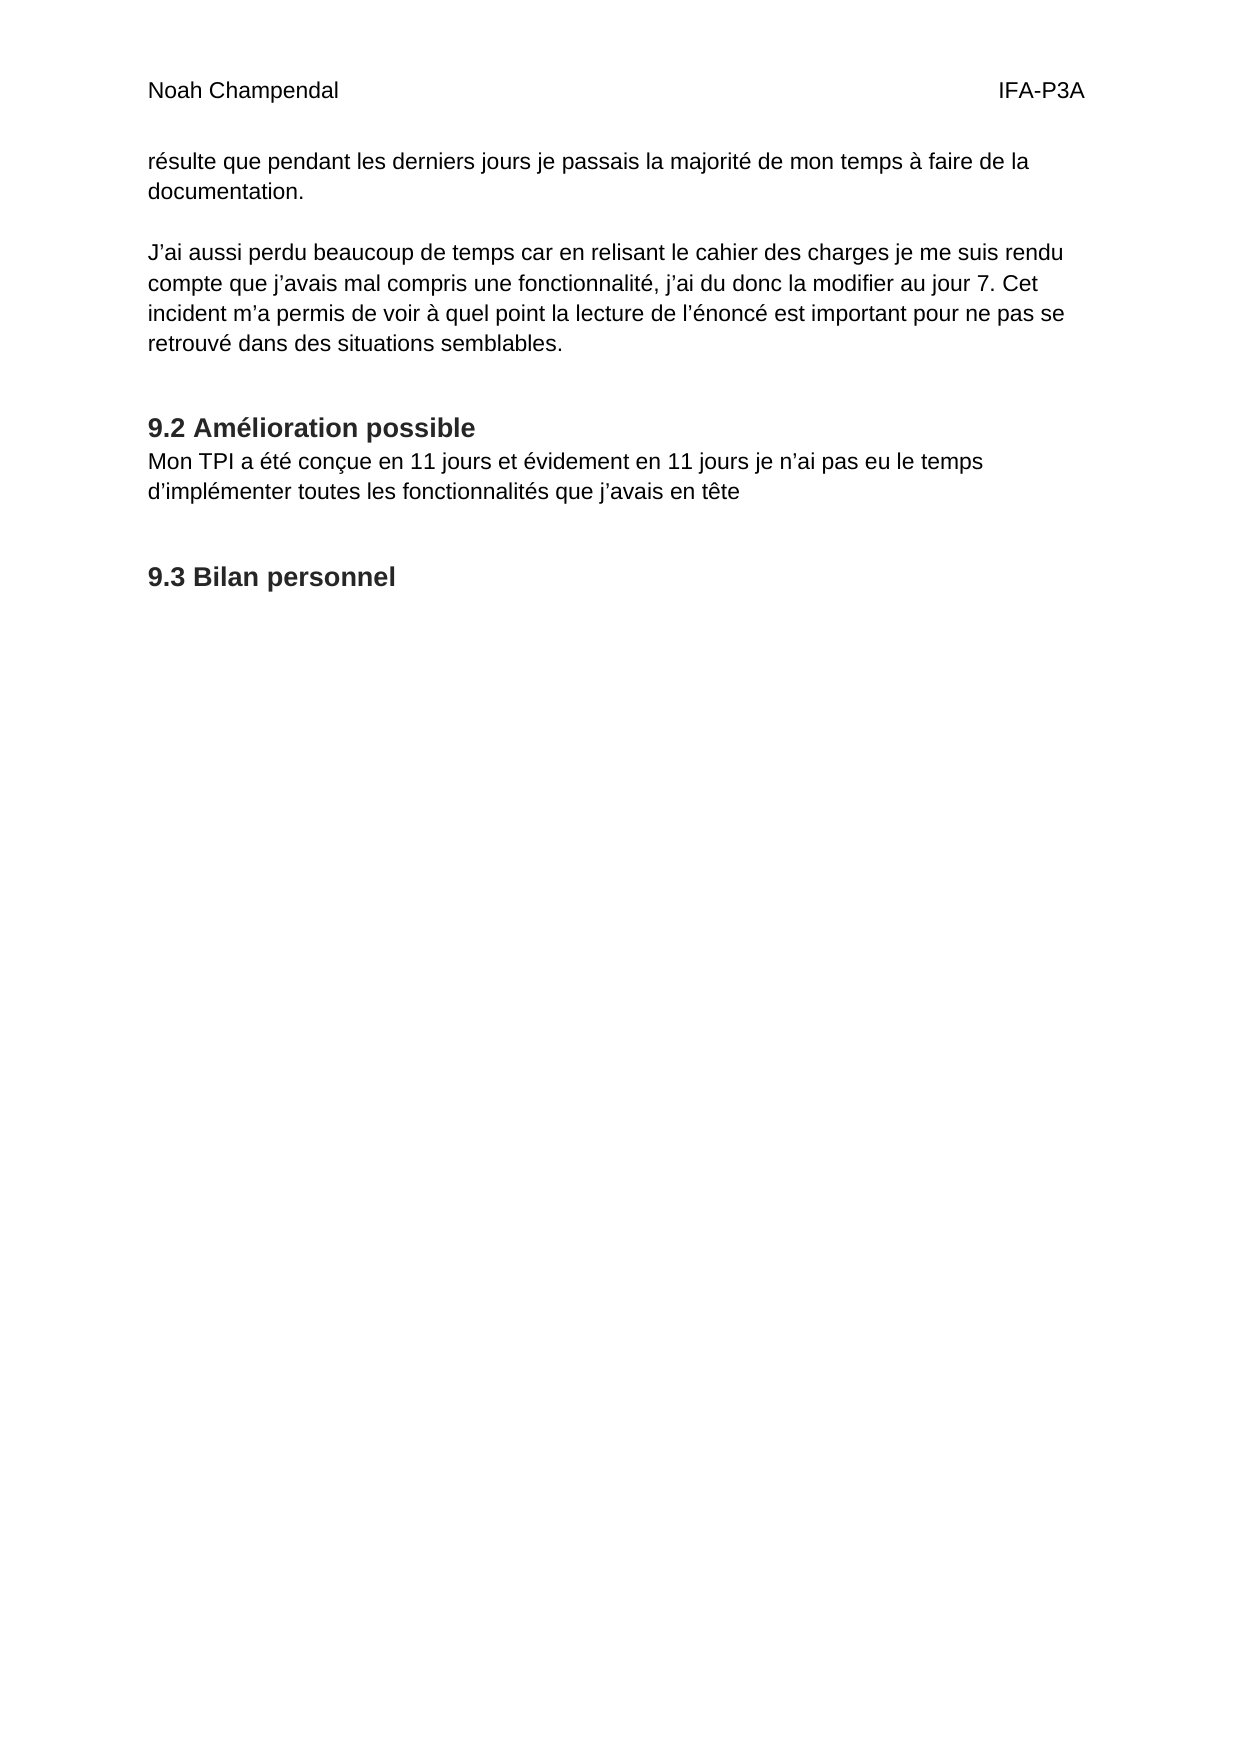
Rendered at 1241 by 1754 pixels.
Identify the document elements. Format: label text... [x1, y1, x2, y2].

text Mon TPI a été conçue en 11 jours et évidement en 11 jours je n’ai pas eu le temps d’implémenter toutes les fonctionnalités que j’avais en tête [148, 448, 1093, 505]
text résulte que pendant les derniers jours je passais la majorité de mon temps à faire de la documentation. [148, 148, 1093, 204]
text J’ai aussi perdu beaucoup de temps car en relisant le cahier des charges je me suis rendu compte que j’avais mal compris une fonctionnalité, j’ai du donc la modifier au jour 7. Cet incident m’a permis de voir à quel point la lecture de l’énoncé est important pour ne pas se retrouvé dans des situations semblables. [148, 239, 1093, 356]
subtitle 9.3 Bilan personnel [148, 561, 1093, 592]
subtitle 9.2 Amélioration possible [148, 412, 1093, 443]
